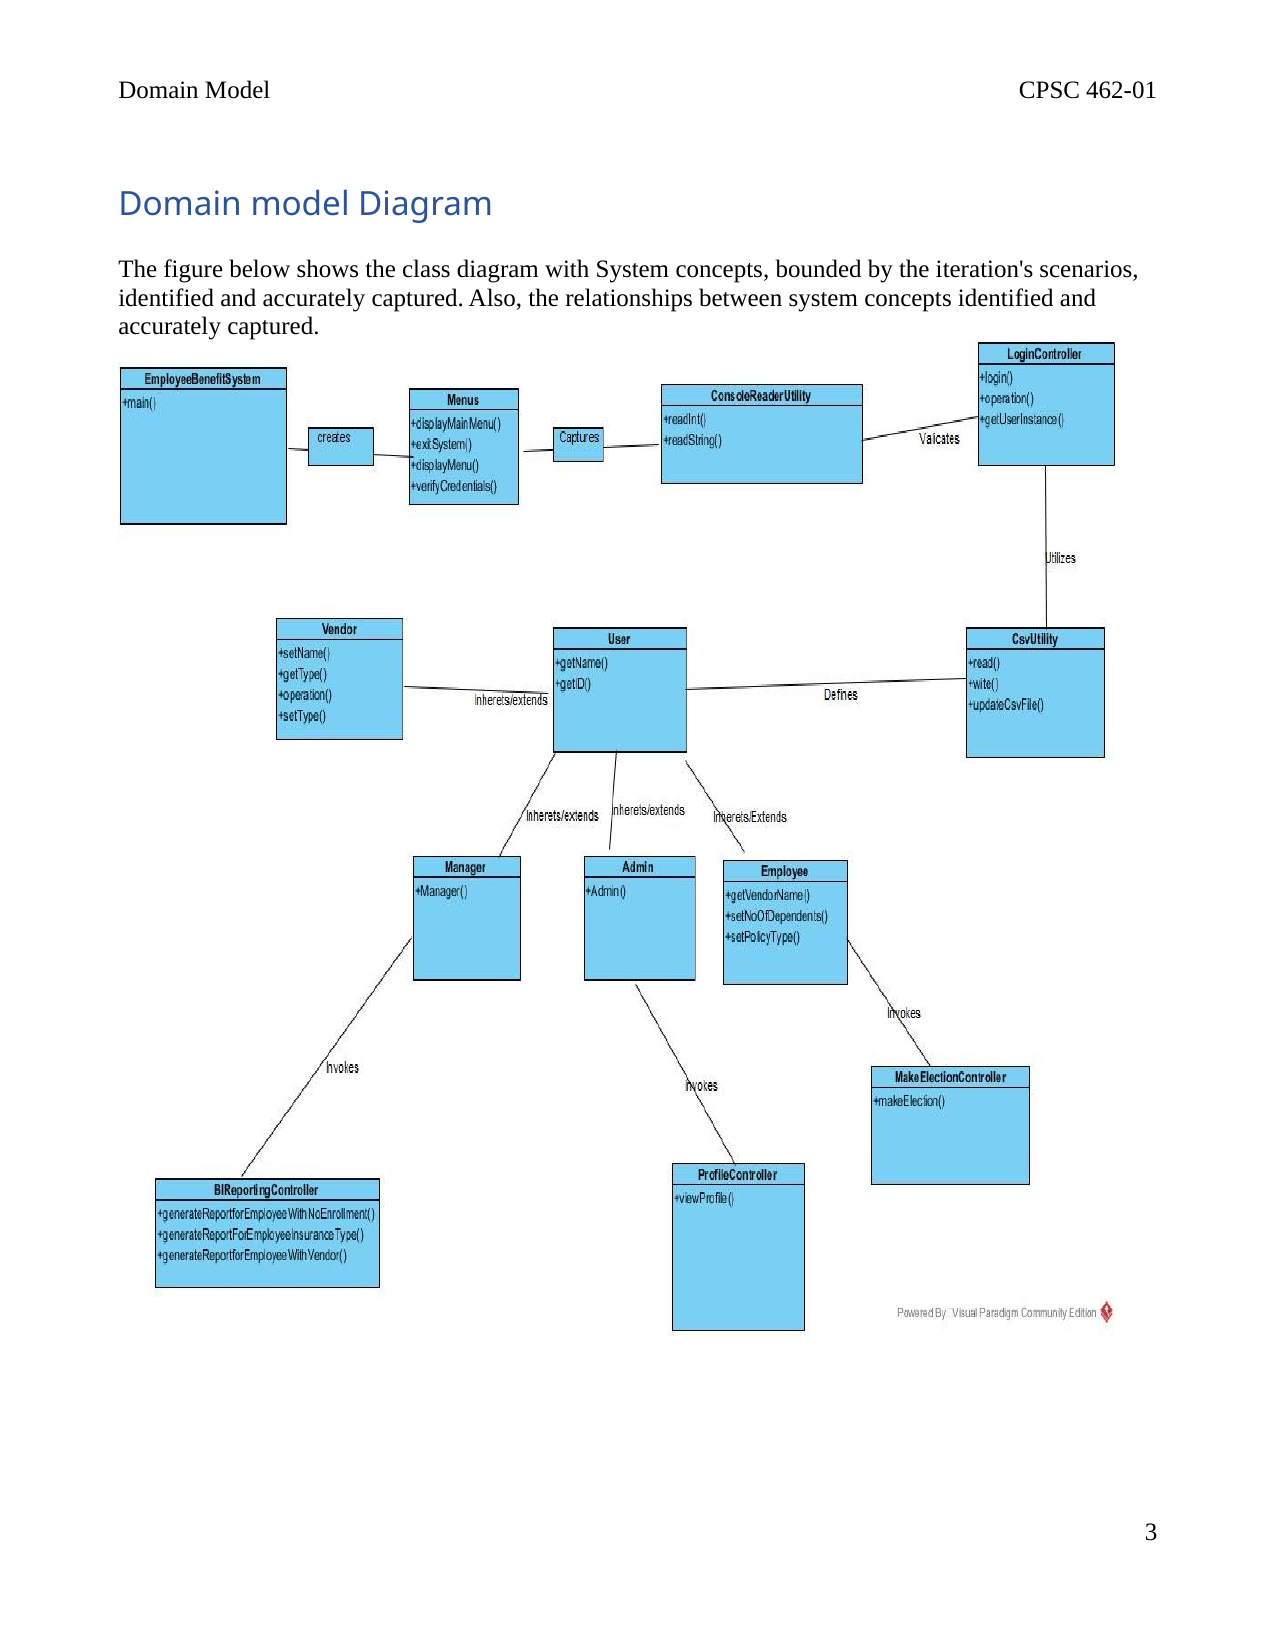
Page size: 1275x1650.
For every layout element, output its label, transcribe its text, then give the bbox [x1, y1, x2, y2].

subtitle Domain model Diagram [118, 180, 1157, 225]
text The figure below shows the class diagram with System concepts, bounded by the iteration's scenarios, identified and accurately captured. Also, the relationships between system concepts identified and accurately captured. [118, 254, 1157, 340]
